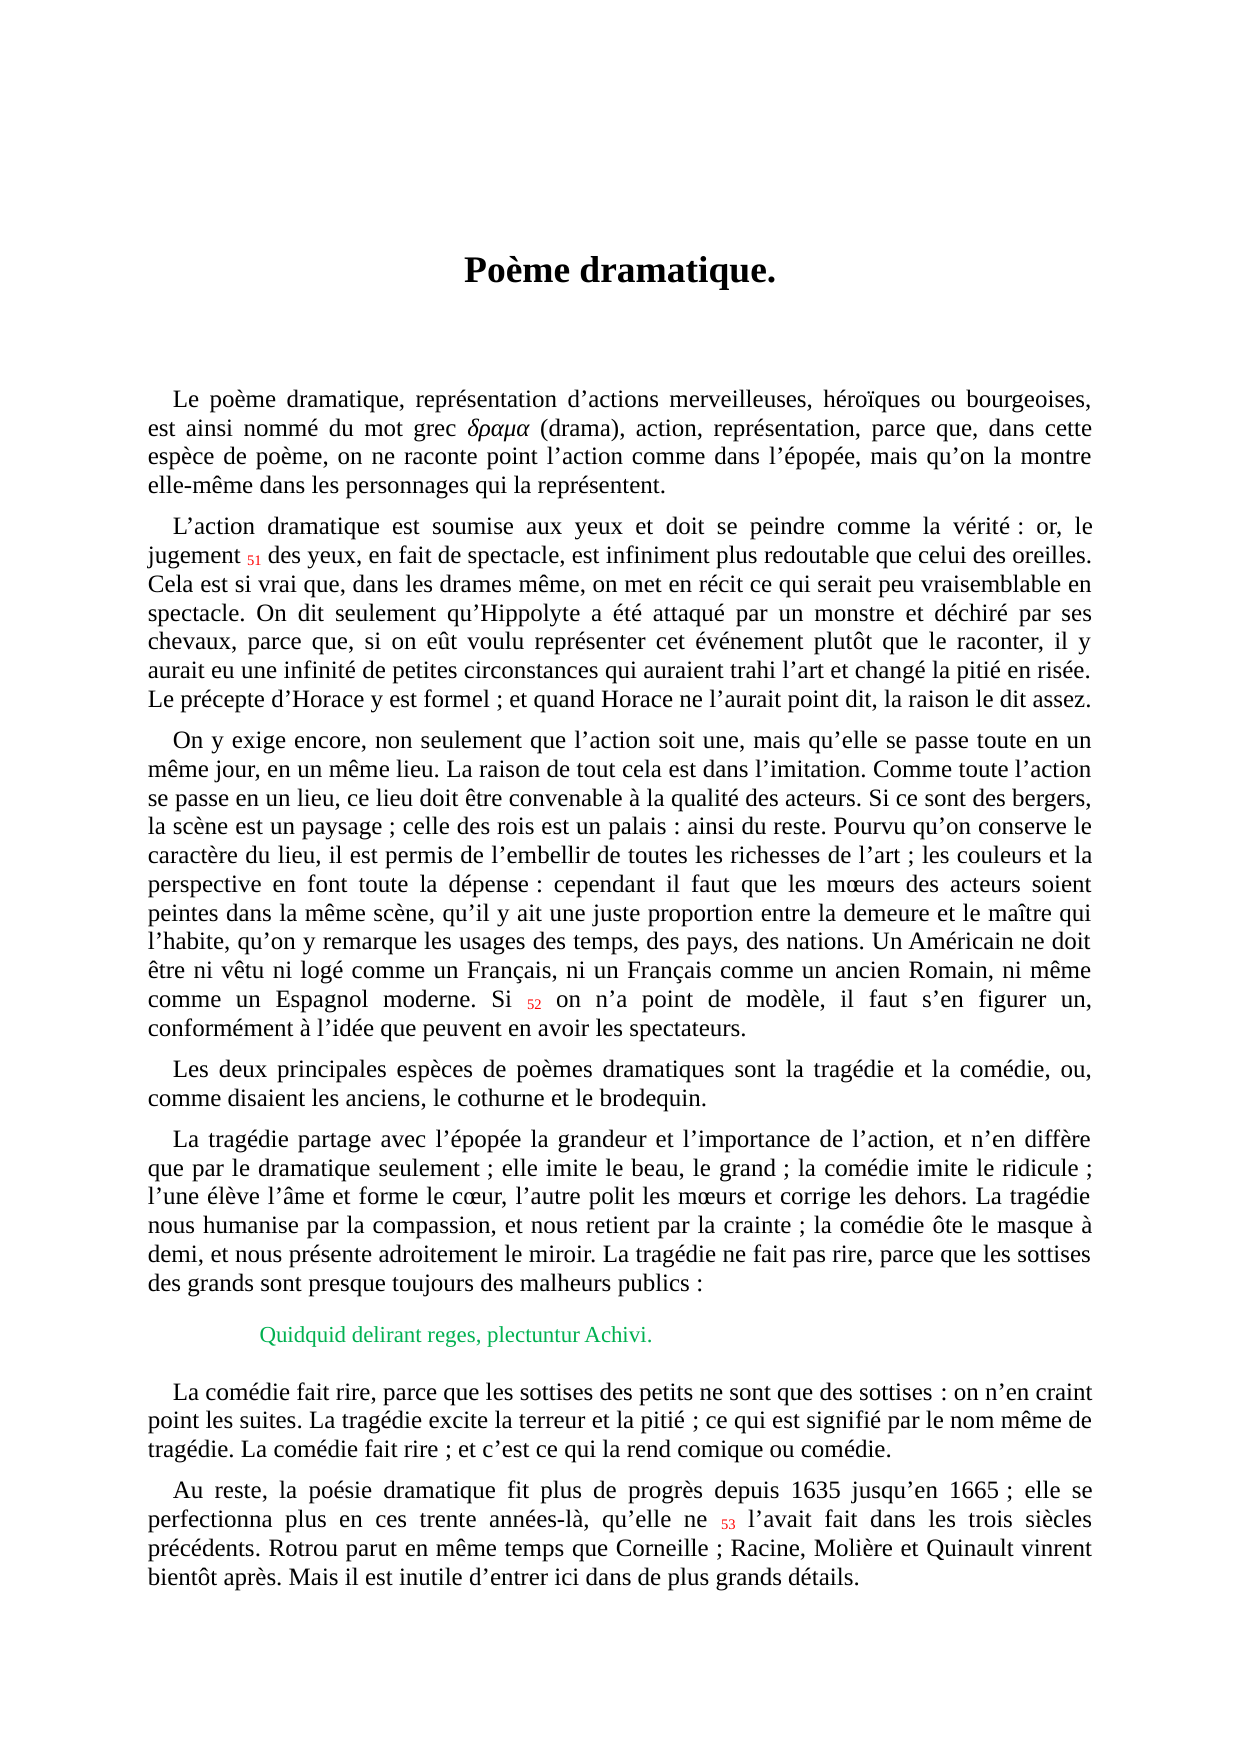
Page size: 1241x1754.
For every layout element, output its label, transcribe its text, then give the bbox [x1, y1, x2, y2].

text Quidquid delirant reges, plectuntur Achivi. [236, 1321, 1093, 1348]
text Les deux principales espèces de poèmes dramatiques sont la tragédie et la comédie, ou, comme disaient les anciens, le cothurne et le brodequin. [148, 1054, 1093, 1111]
text On y exige encore, non seulement que l’action soit une, mais qu’elle se passe toute en un même jour, en un même lieu. La raison de tout cela est dans l’imitation. Comme toute l’action se passe en un lieu, ce lieu doit être convenable à la qualité des acteurs. Si ce sont des bergers, la scène est un paysage ; celle des rois est un palais : ainsi du reste. Pourvu qu’on conserve le caractère du lieu, il est permis de l’embellir de toutes les richesses de l’art ; les couleurs et la perspective en font toute la dépense : cependant il faut que les mœurs des acteurs soient peintes dans la même scène, qu’il y ait une juste proportion entre la demeure et le maître qui l’habite, qu’on y remarque les usages des temps, des pays, des nations. Un Américain ne doit être ni vêtu ni logé comme un Français, ni un Français comme un ancien Romain, ni même comme un Espagnol moderne. Si 52 on n’a point de modèle, il faut s’en figurer un, conformément à l’idée que peuvent en avoir les spectateurs. [148, 725, 1093, 1041]
text La tragédie partage avec l’épopée la grandeur et l’importance de l’action, et n’en diffère que par le dramatique seulement ; elle imite le beau, le grand ; la comédie imite le ridicule ; l’une élève l’âme et forme le cœur, l’autre polit les mœurs et corrige les dehors. La tragédie nous humanise par la compassion, et nous retient par la crainte ; la comédie ôte le masque à demi, et nous présente adroitement le miroir. La tragédie ne fait pas rire, parce que les sottises des grands sont presque toujours des malheurs publics : [148, 1124, 1093, 1296]
text L’action dramatique est soumise aux yeux et doit se peindre comme la vérité : or, le jugement 51 des yeux, en fait de spectacle, est infiniment plus redoutable que celui des oreilles. Cela est si vrai que, dans les drames même, on met en récit ce qui serait peu vraisemblable en spectacle. On dit seulement qu’Hippolyte a été attaqué par un monstre et déchiré par ses chevaux, parce que, si on eût voulu représenter cet événement plutôt que le raconter, il y aurait eu une infinité de petites circonstances qui auraient trahi l’art et changé la pitié en risée. Le précepte d’Horace y est formel ; et quand Horace ne l’aurait point dit, la raison le dit assez. [148, 511, 1093, 713]
text La comédie fait rire, parce que les sottises des petits ne sont que des sottises : on n’en craint point les suites. La tragédie excite la terreur et la pitié ; ce qui est signifié par le nom même de tragédie. La comédie fait rire ; et c’est ce qui la rend comique ou comédie. [148, 1377, 1093, 1463]
subtitle Poème dramatique. [148, 248, 1093, 291]
text Au reste, la poésie dramatique fit plus de progrès depuis 1635 jusqu’en 1665 ; elle se perfectionna plus en ces trente années-là, qu’elle ne 53 l’avait fait dans les trois siècles précédents. Rotrou parut en même temps que Corneille ; Racine, Molière et Quinault vinrent bientôt après. Mais il est inutile d’entrer ici dans de plus grands détails. [148, 1475, 1093, 1590]
text Le poème dramatique, représentation d’actions merveilleuses, héroïques ou bourgeoises, est ainsi nommé du mot grec δραμα (drama), action, représentation, parce que, dans cette espèce de poème, on ne raconte point l’action comme dans l’épopée, mais qu’on la montre elle-même dans les personnages qui la représentent. [148, 384, 1093, 499]
